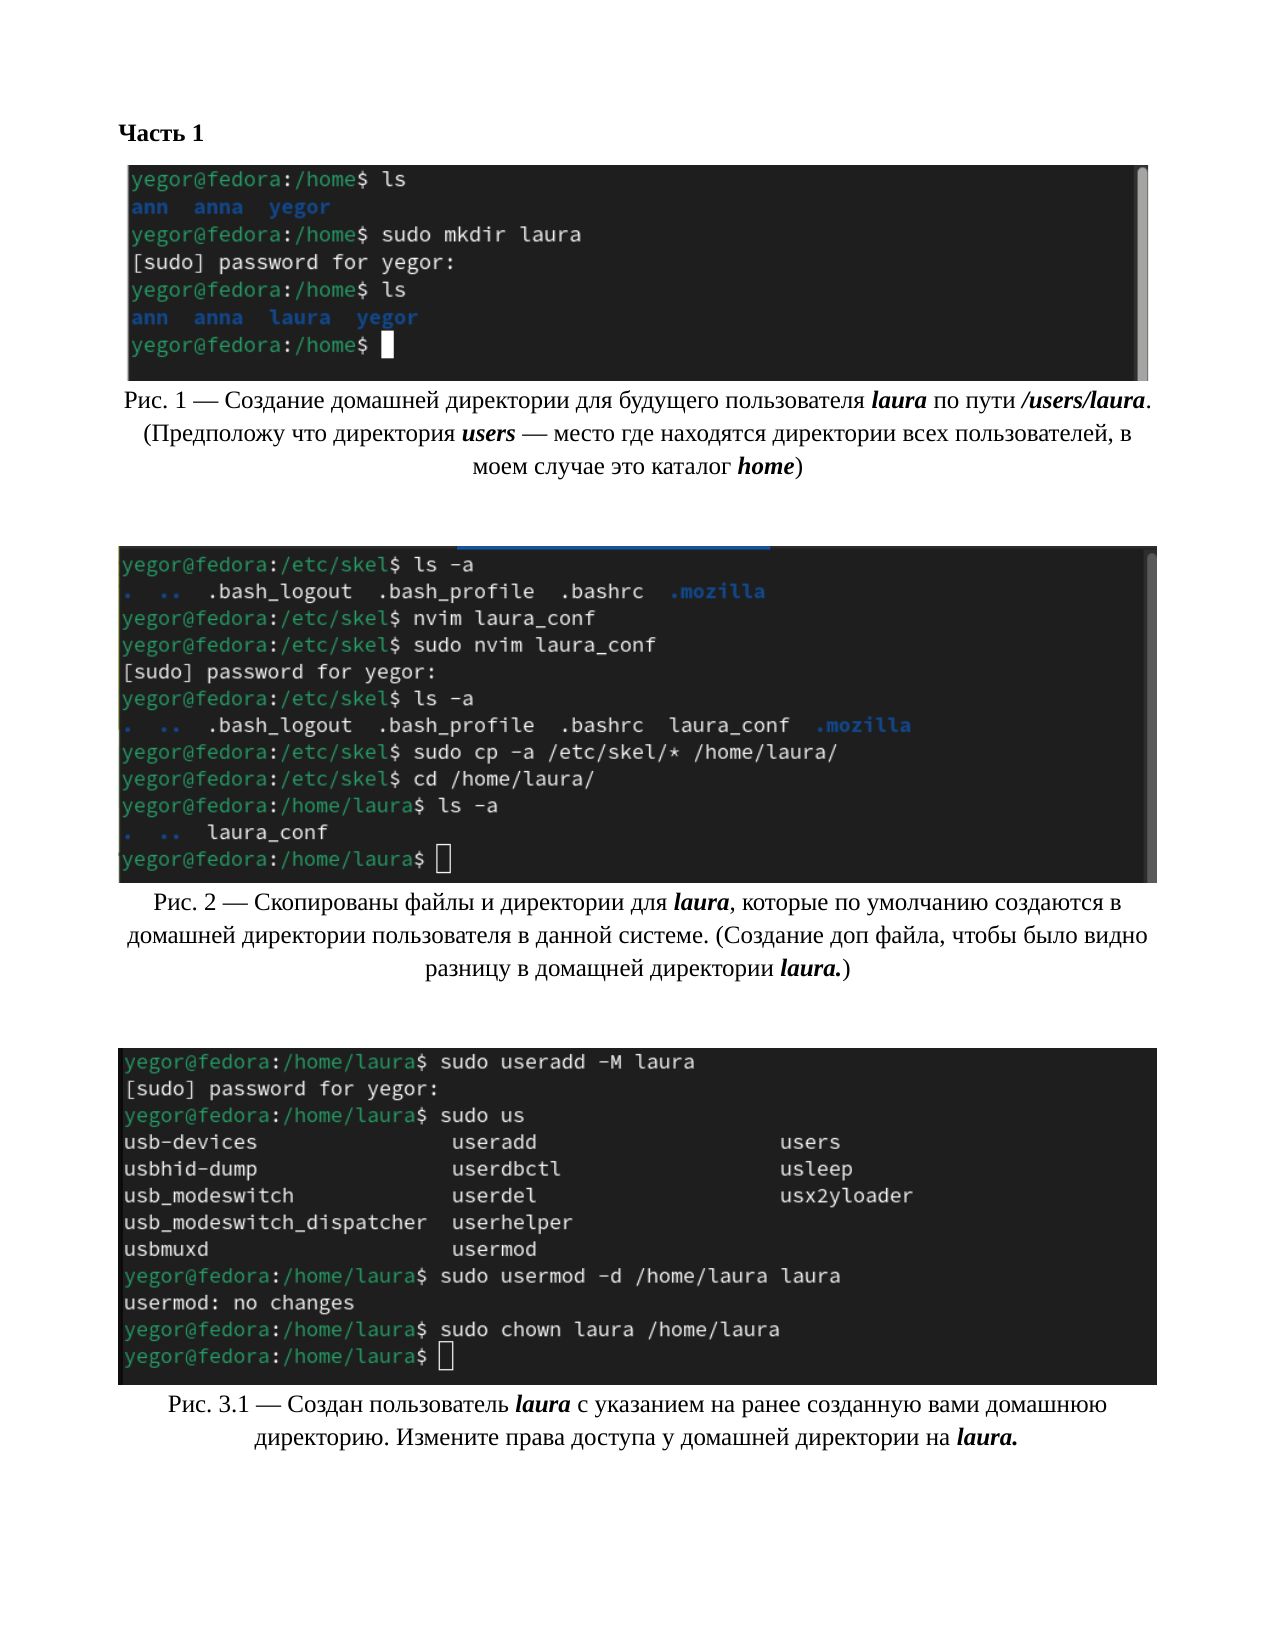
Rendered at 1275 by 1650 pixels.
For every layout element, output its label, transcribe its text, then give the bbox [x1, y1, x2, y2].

picture [126, 165, 1149, 381]
picture [118, 546, 1157, 883]
picture [118, 1048, 1157, 1385]
text Рис. 3.1 — Создан пользователь laura с указанием на ранее созданную вами домашнюю директорию. Измените права доступа у домашней директории на laura. [118, 1385, 1157, 1451]
text Часть 1 [118, 118, 1157, 147]
text Рис. 2 — Скопированы файлы и директории для laura, которые по умолчанию создаются в домашней директории пользователя в данной системе. (Создание доп файла, чтобы было видно разницу в домащней директории laura.) [118, 883, 1157, 982]
text Рис. 1 — Создание домашней директории для будущего пользователя laura по пути /users/laura. (Предположу что директория users — место где находятся директории всех пользователей, в моем случае это каталог home) [118, 166, 1157, 480]
